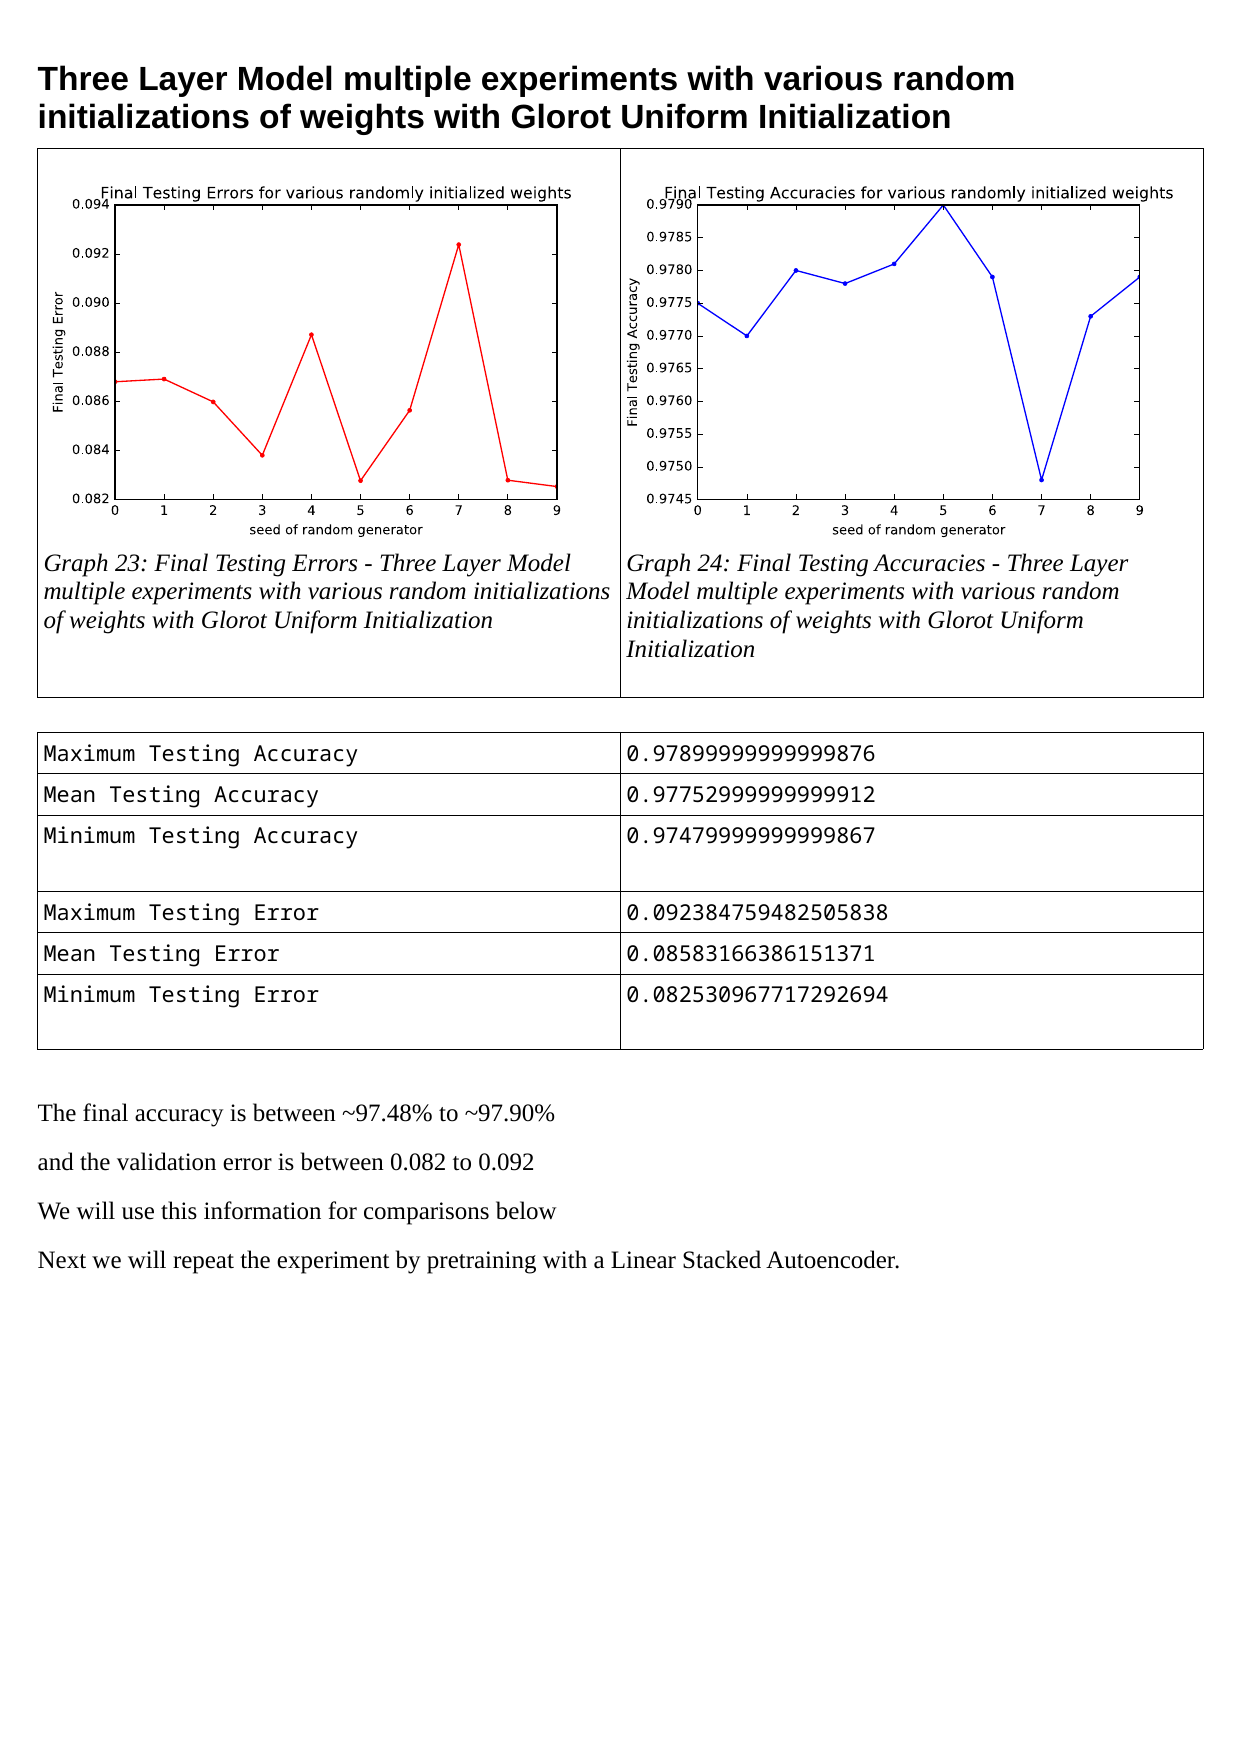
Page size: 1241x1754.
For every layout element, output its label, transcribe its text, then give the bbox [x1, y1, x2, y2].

text Next we will repeat the experiment by pretraining with a Linear Stacked Autoencoder. [37, 1245, 1203, 1274]
table_header [38, 149, 620, 697]
text We will use this information for comparisons below [37, 1196, 1203, 1224]
table_cell 0.97479999999999867 [621, 816, 1203, 891]
table_header Maximum Testing Accuracy [38, 733, 620, 773]
table_cell Maximum Testing Error [38, 892, 620, 932]
text The final accuracy is between ~97.48% to ~97.90% [37, 1098, 1203, 1126]
table_cell Minimum Testing Error [38, 975, 620, 1048]
table_cell 0.092384759482505838 [621, 892, 1203, 932]
table_header [621, 149, 1203, 697]
table_cell 0.082530967717292694 [621, 975, 1203, 1048]
table_cell 0.97752999999999912 [621, 774, 1203, 814]
text and the validation error is between 0.082 to 0.092 [37, 1147, 1203, 1176]
table_cell Mean Testing Error [38, 933, 620, 973]
table_cell Mean Testing Accuracy [38, 774, 620, 814]
table_header 0.97899999999999876 [621, 733, 1203, 773]
subtitle Three Layer Model multiple experiments with various random initializations of weights with Glorot Uniform Initialization [37, 58, 1203, 136]
table_cell 0.08583166386151371 [621, 933, 1203, 973]
table_cell Minimum Testing Accuracy [38, 816, 620, 891]
